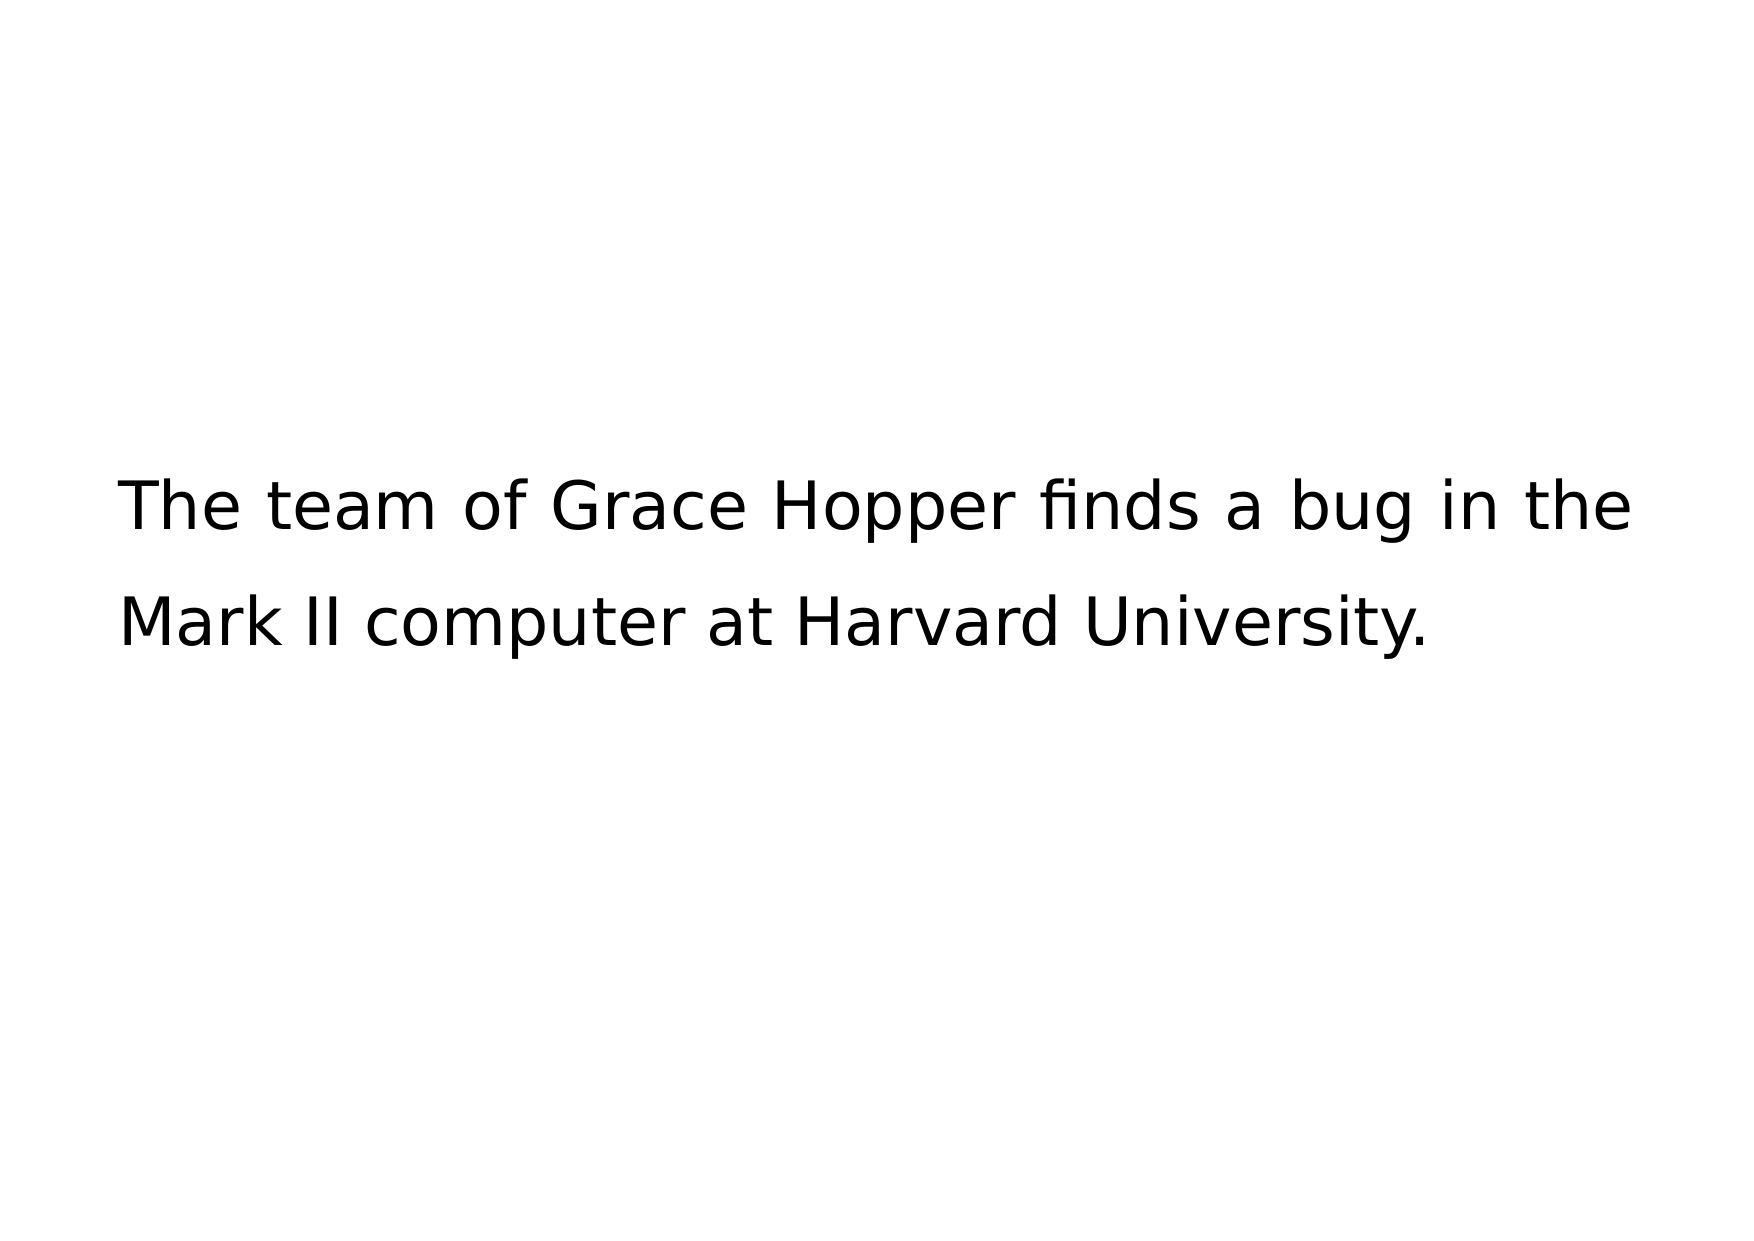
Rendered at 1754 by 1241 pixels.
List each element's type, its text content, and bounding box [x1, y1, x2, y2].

text The team of Grace Hopper finds a bug in the Mark II computer at Harvard University. [118, 467, 1636, 661]
